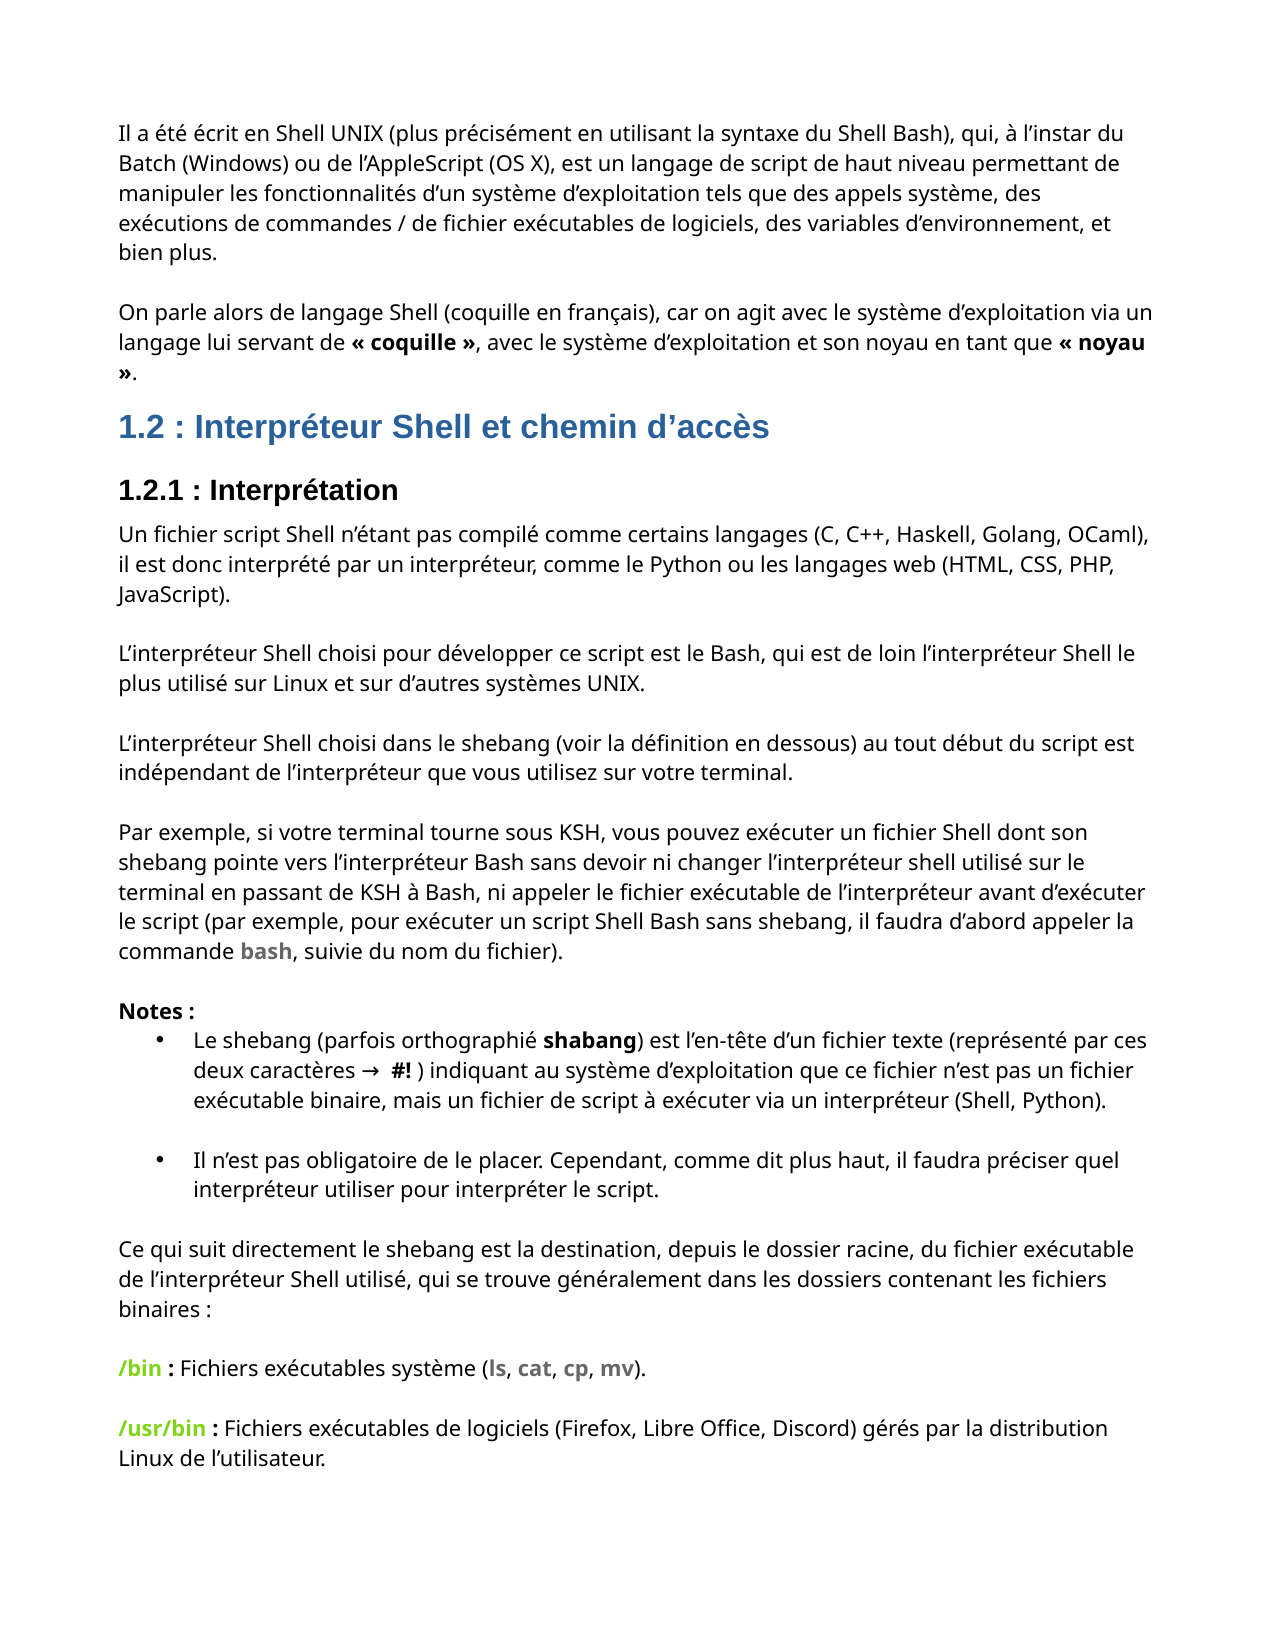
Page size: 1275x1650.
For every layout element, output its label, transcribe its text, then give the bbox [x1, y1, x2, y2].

text L’interpréteur Shell choisi dans le shebang (voir la définition en dessous) au tout début du script est indépendant de l’interpréteur que vous utilisez sur votre terminal. [118, 728, 1157, 787]
text /usr/bin : Fichiers exécutables de logiciels (Firefox, Libre Office, Discord) gérés par la distribution Linux de l’utilisateur. [118, 1413, 1157, 1472]
text On parle alors de langage Shell (coquille en français), car on agit avec le système d’exploitation via un langage lui servant de « coquille », avec le système d’exploitation et son noyau en tant que « noyau ». [118, 297, 1157, 386]
list Il n’est pas obligatoire de le placer. Cependant, comme dit plus haut, il faudra préciser quel interpréteur utiliser pour interpréter le script. [156, 1145, 1157, 1204]
text Par exemple, si votre terminal tourne sous KSH, vous pouvez exécuter un fichier Shell dont son shebang pointe vers l’interpréteur Bash sans devoir ni changer l’interpréteur shell utilisé sur le terminal en passant de KSH à Bash, ni appeler le fichier exécutable de l’interpréteur avant d’exécuter le script (par exemple, pour exécuter un script Shell Bash sans shebang, il faudra d’abord appeler la commande bash, suivie du nom du fichier). [118, 817, 1157, 966]
text Ce qui suit directement le shebang est la destination, depuis le dossier racine, du fichier exécutable de l’interpréteur Shell utilisé, qui se trouve généralement dans les dossiers contenant les fichiers binaires : [118, 1234, 1157, 1323]
text L’interpréteur Shell choisi pour développer ce script est le Bash, qui est de loin l’interpréteur Shell le plus utilisé sur Linux et sur d’autres systèmes UNIX. [118, 638, 1157, 698]
subtitle 1.2.1 : Interprétation [118, 473, 1157, 507]
text /bin : Fichiers exécutables système (ls, cat, cp, mv). [118, 1353, 1157, 1383]
text Il a été écrit en Shell UNIX (plus précisément en utilisant la syntaxe du Shell Bash), qui, à l’instar du Batch (Windows) ou de l’AppleScript (OS X), est un langage de script de haut niveau permettant de manipuler les fonctionnalités d’un système d’exploitation tels que des appels système, des exécutions de commandes / de fichier exécutables de logiciels, des variables d’environnement, et bien plus. [118, 118, 1157, 267]
text Un fichier script Shell n’étant pas compilé comme certains langages (C, C++, Haskell, Golang, OCaml), il est donc interprété par un interpréteur, comme le Python ou les langages web (HTML, CSS, PHP, JavaScript). [118, 519, 1157, 608]
list Le shebang (parfois orthographié shabang) est l’en-tête d’un fichier texte (représenté par ces deux caractères → #! ) indiquant au système d’exploitation que ce fichier n’est pas un fichier exécutable binaire, mais un fichier de script à exécuter via un interpréteur (Shell, Python). [156, 1026, 1157, 1115]
text Notes : [118, 996, 1157, 1026]
subtitle 1.2 : Interpréteur Shell et chemin d’accès [118, 407, 1157, 446]
